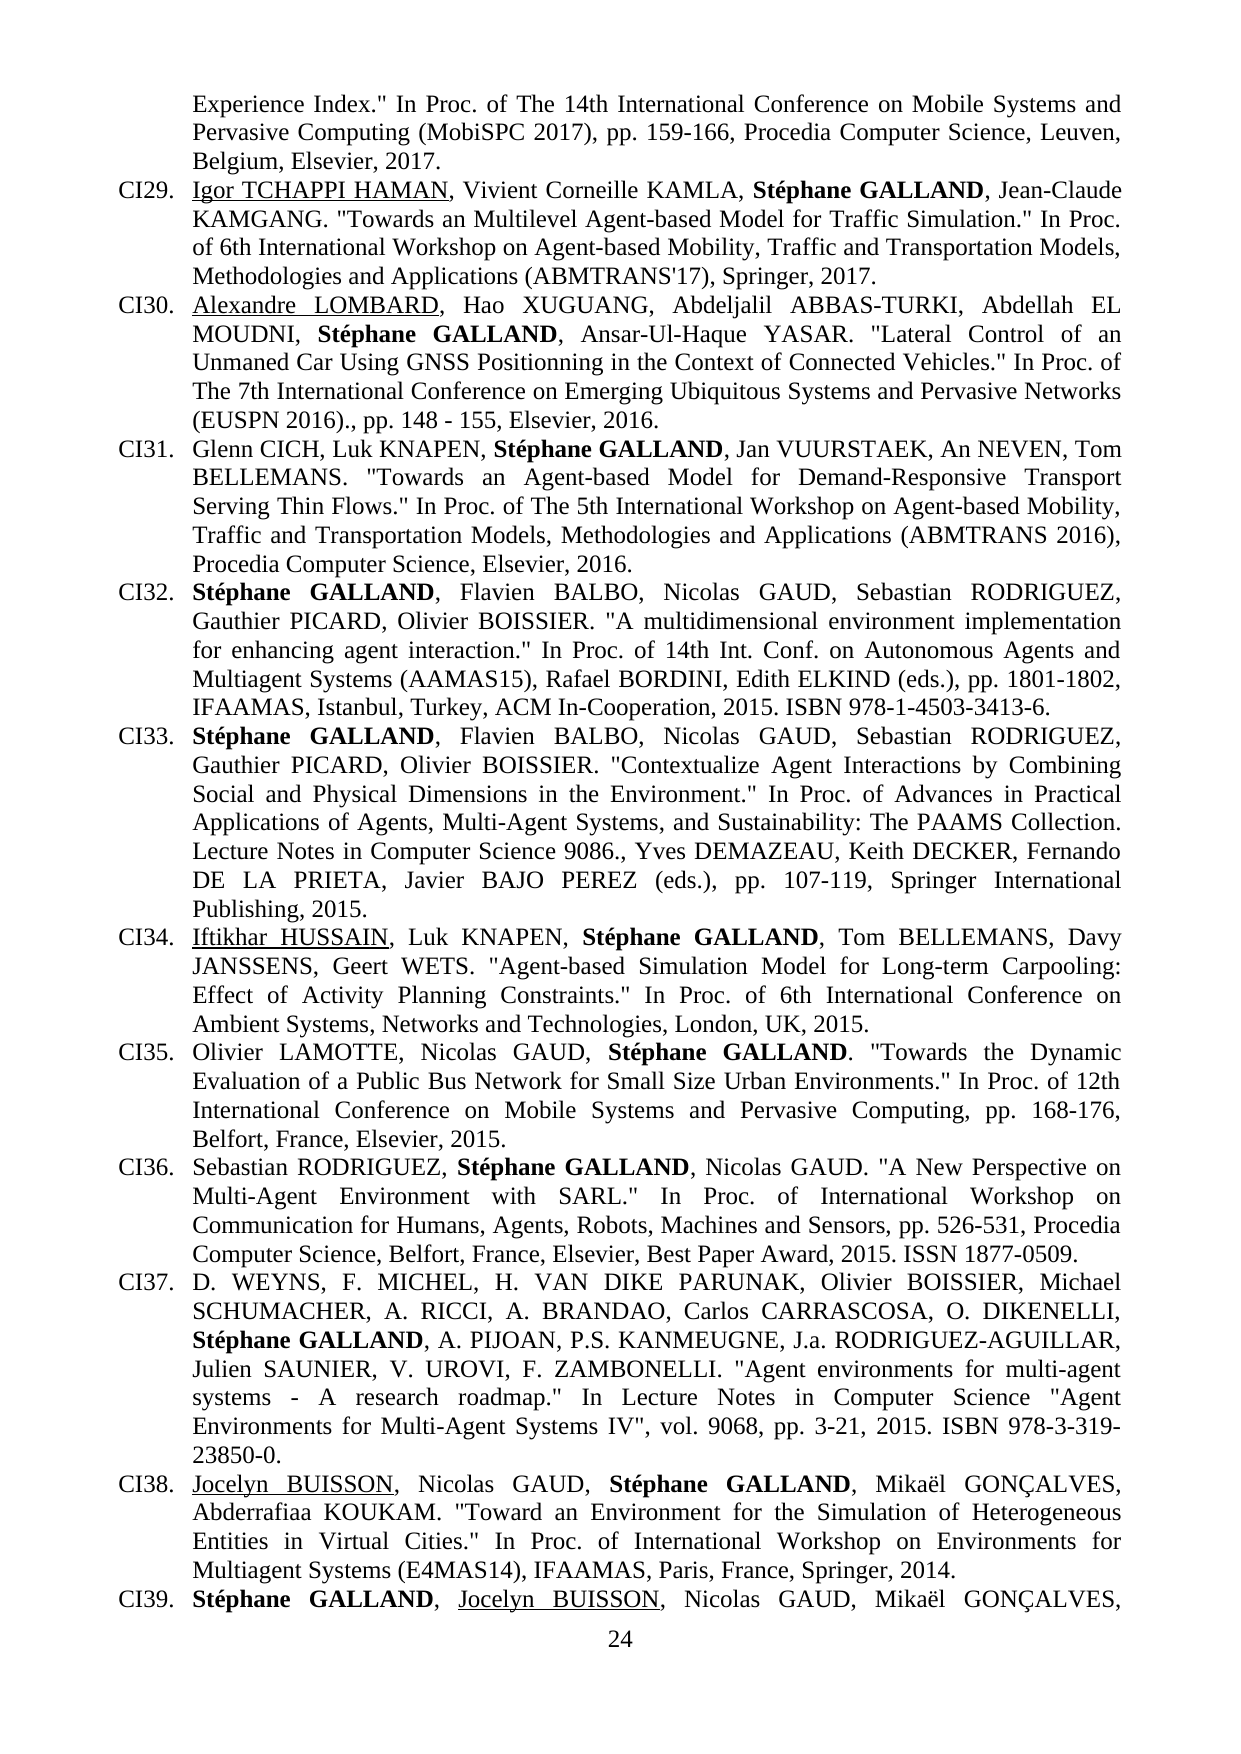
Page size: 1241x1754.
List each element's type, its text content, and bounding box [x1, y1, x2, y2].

list Jocelyn BUISSON, Nicolas GAUD, Stéphane GALLAND, Mikaël GONÇALVES, Abderrafiaa KOUKAM. "Toward an Environment for the Simulation of Heterogeneous Entities in Virtual Cities." In Proc. of International Workshop on Environments for Multiagent Systems (E4MAS14), IFAAMAS, Paris, France, Springer, 2014. [118, 1469, 1122, 1584]
list Experience Index." In Proc. of The 14th International Conference on Mobile Systems and Pervasive Computing (MobiSPC 2017), pp. 159-166, Procedia Computer Science, Leuven, Belgium, Elsevier, 2017. [118, 89, 1122, 175]
list Igor TCHAPPI HAMAN, Vivient Corneille KAMLA, Stéphane GALLAND, Jean-Claude KAMGANG. "Towards an Multilevel Agent-based Model for Traffic Simulation." In Proc. of 6th International Workshop on Agent-based Mobility, Traffic and Transportation Models, Methodologies and Applications (ABMTRANS'17), Springer, 2017. [118, 175, 1122, 290]
list Stéphane GALLAND, Jocelyn BUISSON, Nicolas GAUD, Mikaël GONÇALVES, [118, 1584, 1122, 1612]
list Sebastian RODRIGUEZ, Stéphane GALLAND, Nicolas GAUD. "A New Perspective on Multi-Agent Environment with SARL." In Proc. of International Workshop on Communication for Humans, Agents, Robots, Machines and Sensors, pp. 526-531, Procedia Computer Science, Belfort, France, Elsevier, Best Paper Award, 2015. ISSN 1877-0509. [118, 1152, 1122, 1267]
list D. WEYNS, F. MICHEL, H. VAN DIKE PARUNAK, Olivier BOISSIER, Michael SCHUMACHER, A. RICCI, A. BRANDAO, Carlos CARRASCOSA, O. DIKENELLI, Stéphane GALLAND, A. PIJOAN, P.S. KANMEUGNE, J.a. RODRIGUEZ-AGUILLAR, Julien SAUNIER, V. UROVI, F. ZAMBONELLI. "Agent environments for multi-agent systems - A research roadmap." In Lecture Notes in Computer Science "Agent Environments for Multi-Agent Systems IV", vol. 9068, pp. 3-21, 2015. ISBN 978-3-319-23850-0. [118, 1267, 1122, 1469]
list Stéphane GALLAND, Flavien BALBO, Nicolas GAUD, Sebastian RODRIGUEZ, Gauthier PICARD, Olivier BOISSIER. "A multidimensional environment implementation for enhancing agent interaction." In Proc. of 14th Int. Conf. on Autonomous Agents and Multiagent Systems (AAMAS15), Rafael BORDINI, Edith ELKIND (eds.), pp. 1801-1802, IFAAMAS, Istanbul, Turkey, ACM In-Cooperation, 2015. ISBN 978-1-4503-3413-6. [118, 577, 1122, 721]
list Alexandre LOMBARD, Hao XUGUANG, Abdeljalil ABBAS-TURKI, Abdellah EL MOUDNI, Stéphane GALLAND, Ansar-Ul-Haque YASAR. "Lateral Control of an Unmaned Car Using GNSS Positionning in the Context of Connected Vehicles." In Proc. of The 7th International Conference on Emerging Ubiquitous Systems and Pervasive Networks (EUSPN 2016)., pp. 148 - 155, Elsevier, 2016. [118, 290, 1122, 434]
list Glenn CICH, Luk KNAPEN, Stéphane GALLAND, Jan VUURSTAEK, An NEVEN, Tom BELLEMANS. "Towards an Agent-based Model for Demand-Responsive Transport Serving Thin Flows." In Proc. of The 5th International Workshop on Agent-based Mobility, Traffic and Transportation Models, Methodologies and Applications (ABMTRANS 2016), Procedia Computer Science, Elsevier, 2016. [118, 434, 1122, 577]
list Stéphane GALLAND, Flavien BALBO, Nicolas GAUD, Sebastian RODRIGUEZ, Gauthier PICARD, Olivier BOISSIER. "Contextualize Agent Interactions by Combining Social and Physical Dimensions in the Environment." In Proc. of Advances in Practical Applications of Agents, Multi-Agent Systems, and Sustainability: The PAAMS Collection. Lecture Notes in Computer Science 9086., Yves DEMAZEAU, Keith DECKER, Fernando DE LA PRIETA, Javier BAJO PEREZ (eds.), pp. 107-119, Springer International Publishing, 2015. [118, 721, 1122, 922]
list Olivier LAMOTTE, Nicolas GAUD, Stéphane GALLAND. "Towards the Dynamic Evaluation of a Public Bus Network for Small Size Urban Environments." In Proc. of 12th International Conference on Mobile Systems and Pervasive Computing, pp. 168-176, Belfort, France, Elsevier, 2015. [118, 1037, 1122, 1152]
list Iftikhar HUSSAIN, Luk KNAPEN, Stéphane GALLAND, Tom BELLEMANS, Davy JANSSENS, Geert WETS. "Agent-based Simulation Model for Long-term Carpooling: Effect of Activity Planning Constraints." In Proc. of 6th International Conference on Ambient Systems, Networks and Technologies, London, UK, 2015. [118, 922, 1122, 1037]
